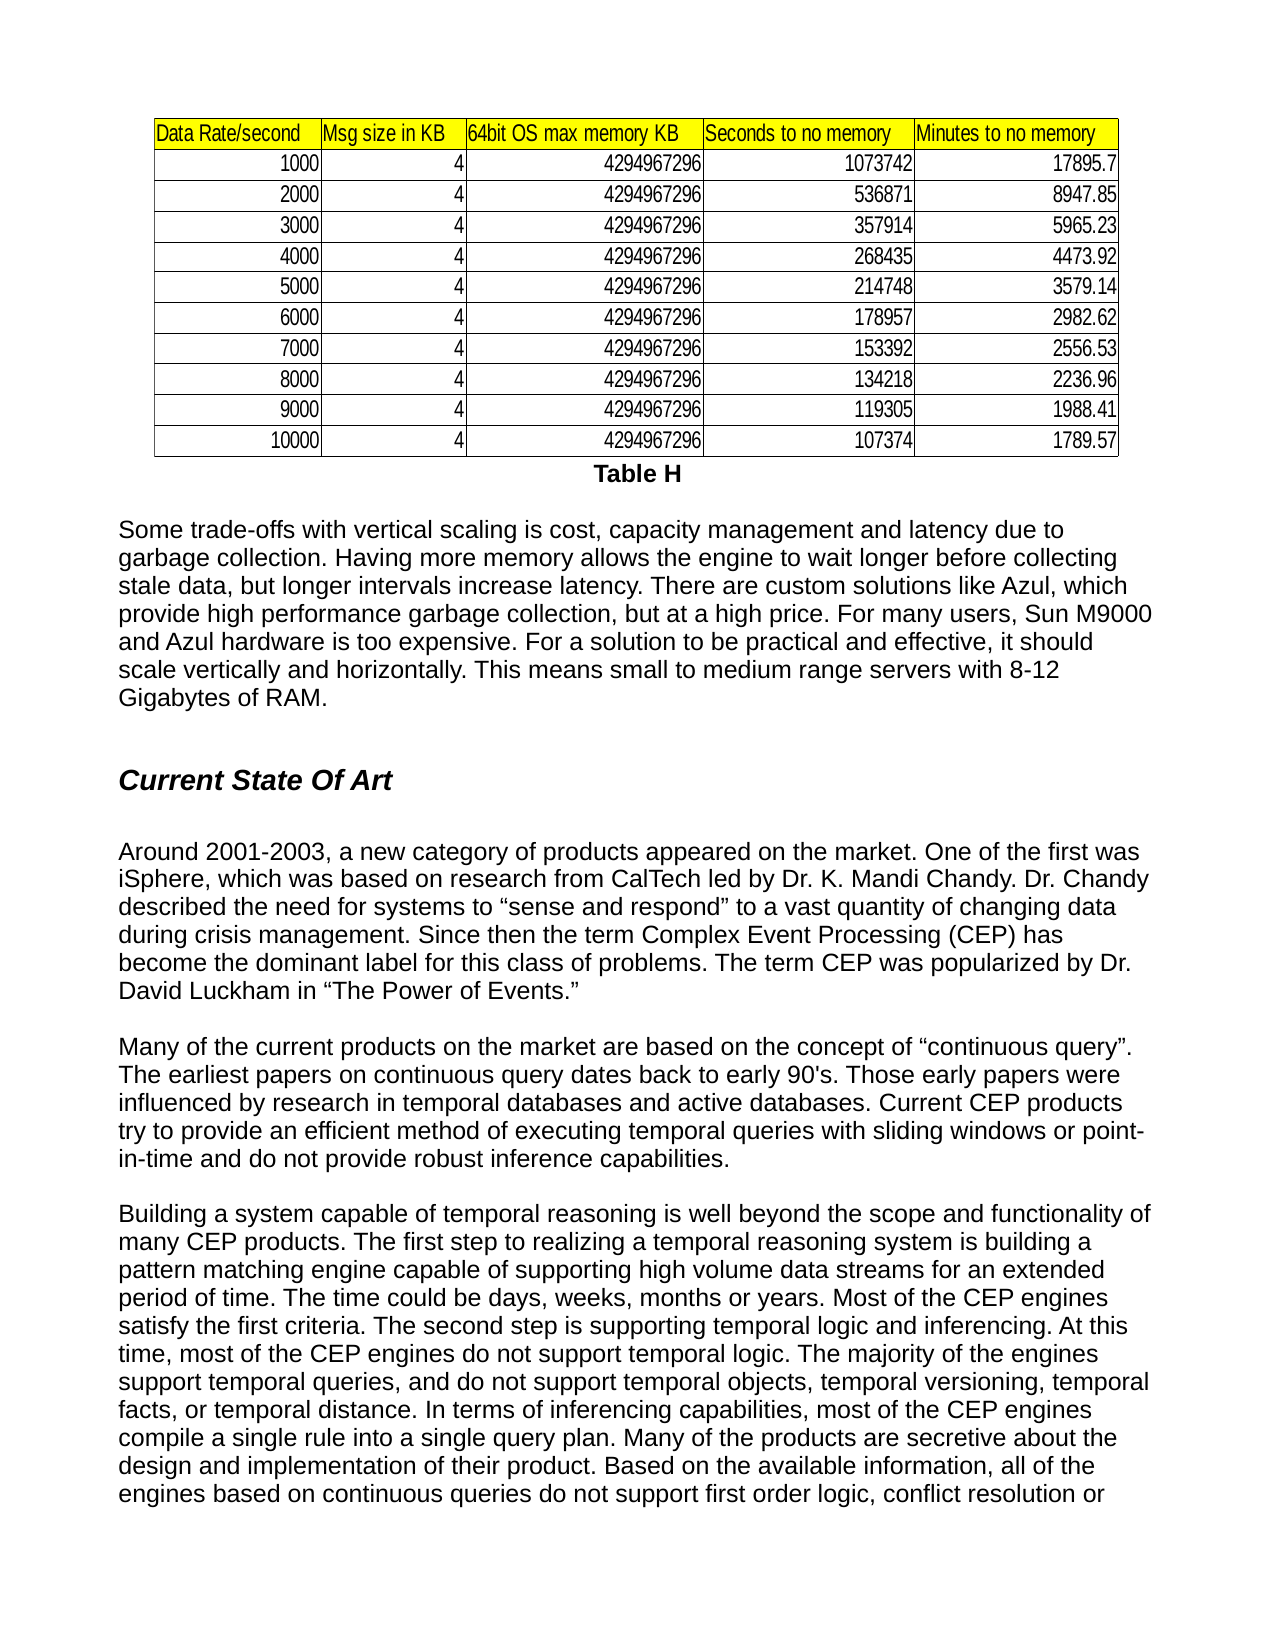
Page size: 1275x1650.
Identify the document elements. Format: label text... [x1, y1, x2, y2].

text Many of the current products on the market are based on the concept of “continuous query”. The earliest papers on continuous query dates back to early 90's. Those early papers were influenced by research in temporal databases and active databases. Current CEP products try to provide an efficient method of executing temporal queries with sliding windows or point-in-time and do not provide robust inference capabilities. [118, 1033, 1157, 1172]
text Building a system capable of temporal reasoning is well beyond the scope and functionality of many CEP products. The first step to realizing a temporal reasoning system is building a pattern matching engine capable of supporting high volume data streams for an extended period of time. The time could be days, weeks, months or years. Most of the CEP engines satisfy the first criteria. The second step is supporting temporal logic and inferencing. At this time, most of the CEP engines do not support temporal logic. The majority of the engines support temporal queries, and do not support temporal objects, temporal versioning, temporal facts, or temporal distance. In terms of inferencing capabilities, most of the CEP engines compile a single rule into a single query plan. Many of the products are secretive about the design and implementation of their product. Based on the available information, all of the engines based on continuous queries do not support first order logic, conflict resolution or [118, 1200, 1157, 1507]
text Some trade-offs with vertical scaling is cost, capacity management and latency due to garbage collection. Having more memory allows the engine to wait longer before collecting stale data, but longer intervals increase latency. There are custom solutions like Azul, which provide high performance garbage collection, but at a high price. For many users, Sun M9000 and Azul hardware is too expensive. For a solution to be practical and effective, it should scale vertically and horizontally. This means small to medium range servers with 8-12 Gigabytes of RAM. [118, 516, 1157, 711]
text Table H [118, 118, 1157, 488]
subtitle Current State Of Art [118, 764, 1157, 797]
text Around 2001-2003, a new category of products appeared on the market. One of the first was iSphere, which was based on research from CalTech led by Dr. K. Mandi Chandy. Dr. Chandy described the need for systems to “sense and respond” to a vast quantity of changing data during crisis management. Since then the term Complex Event Processing (CEP) has become the dominant label for this class of problems. The term CEP was popularized by Dr. David Luckham in “The Power of Events.” [118, 837, 1157, 1005]
